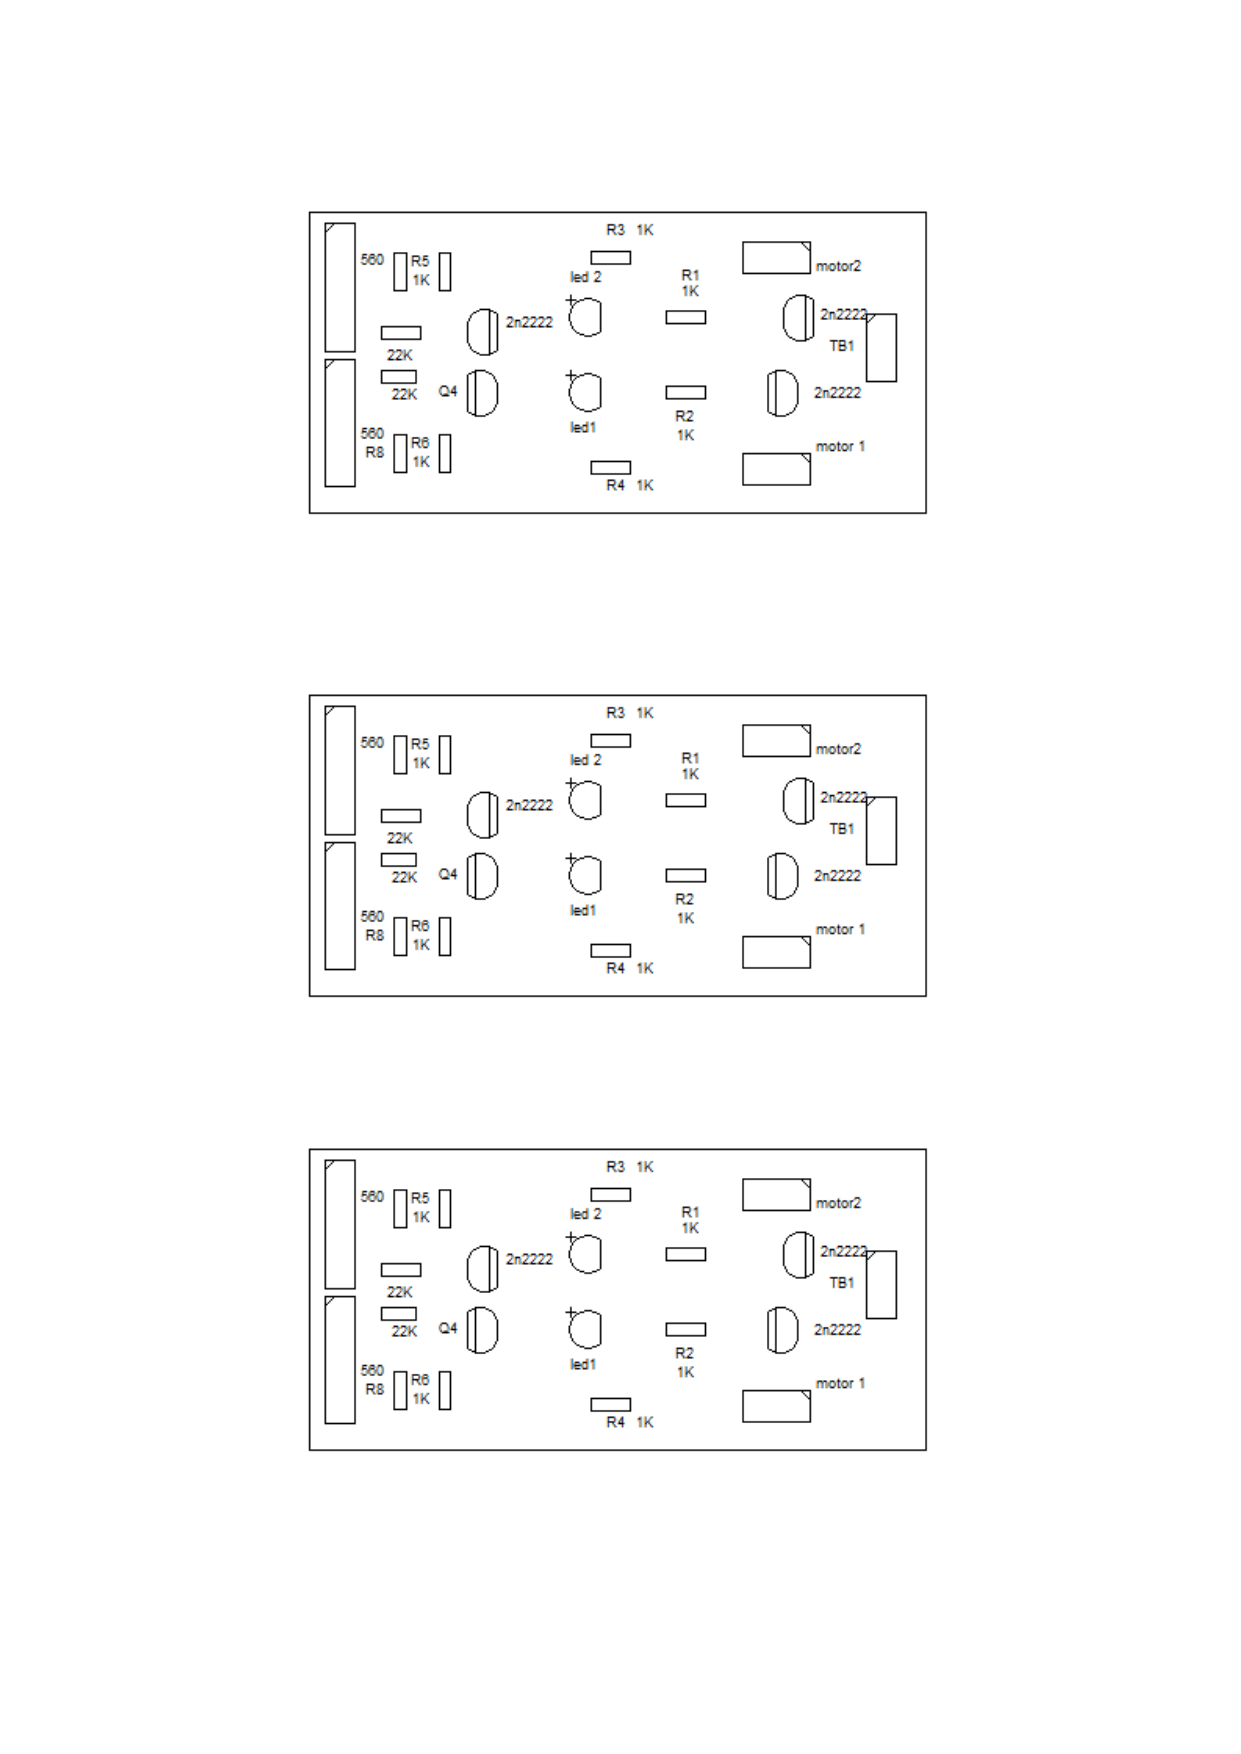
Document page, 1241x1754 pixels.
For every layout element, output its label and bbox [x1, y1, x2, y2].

picture [281, 687, 960, 1027]
picture [281, 1141, 960, 1481]
picture [281, 204, 960, 544]
